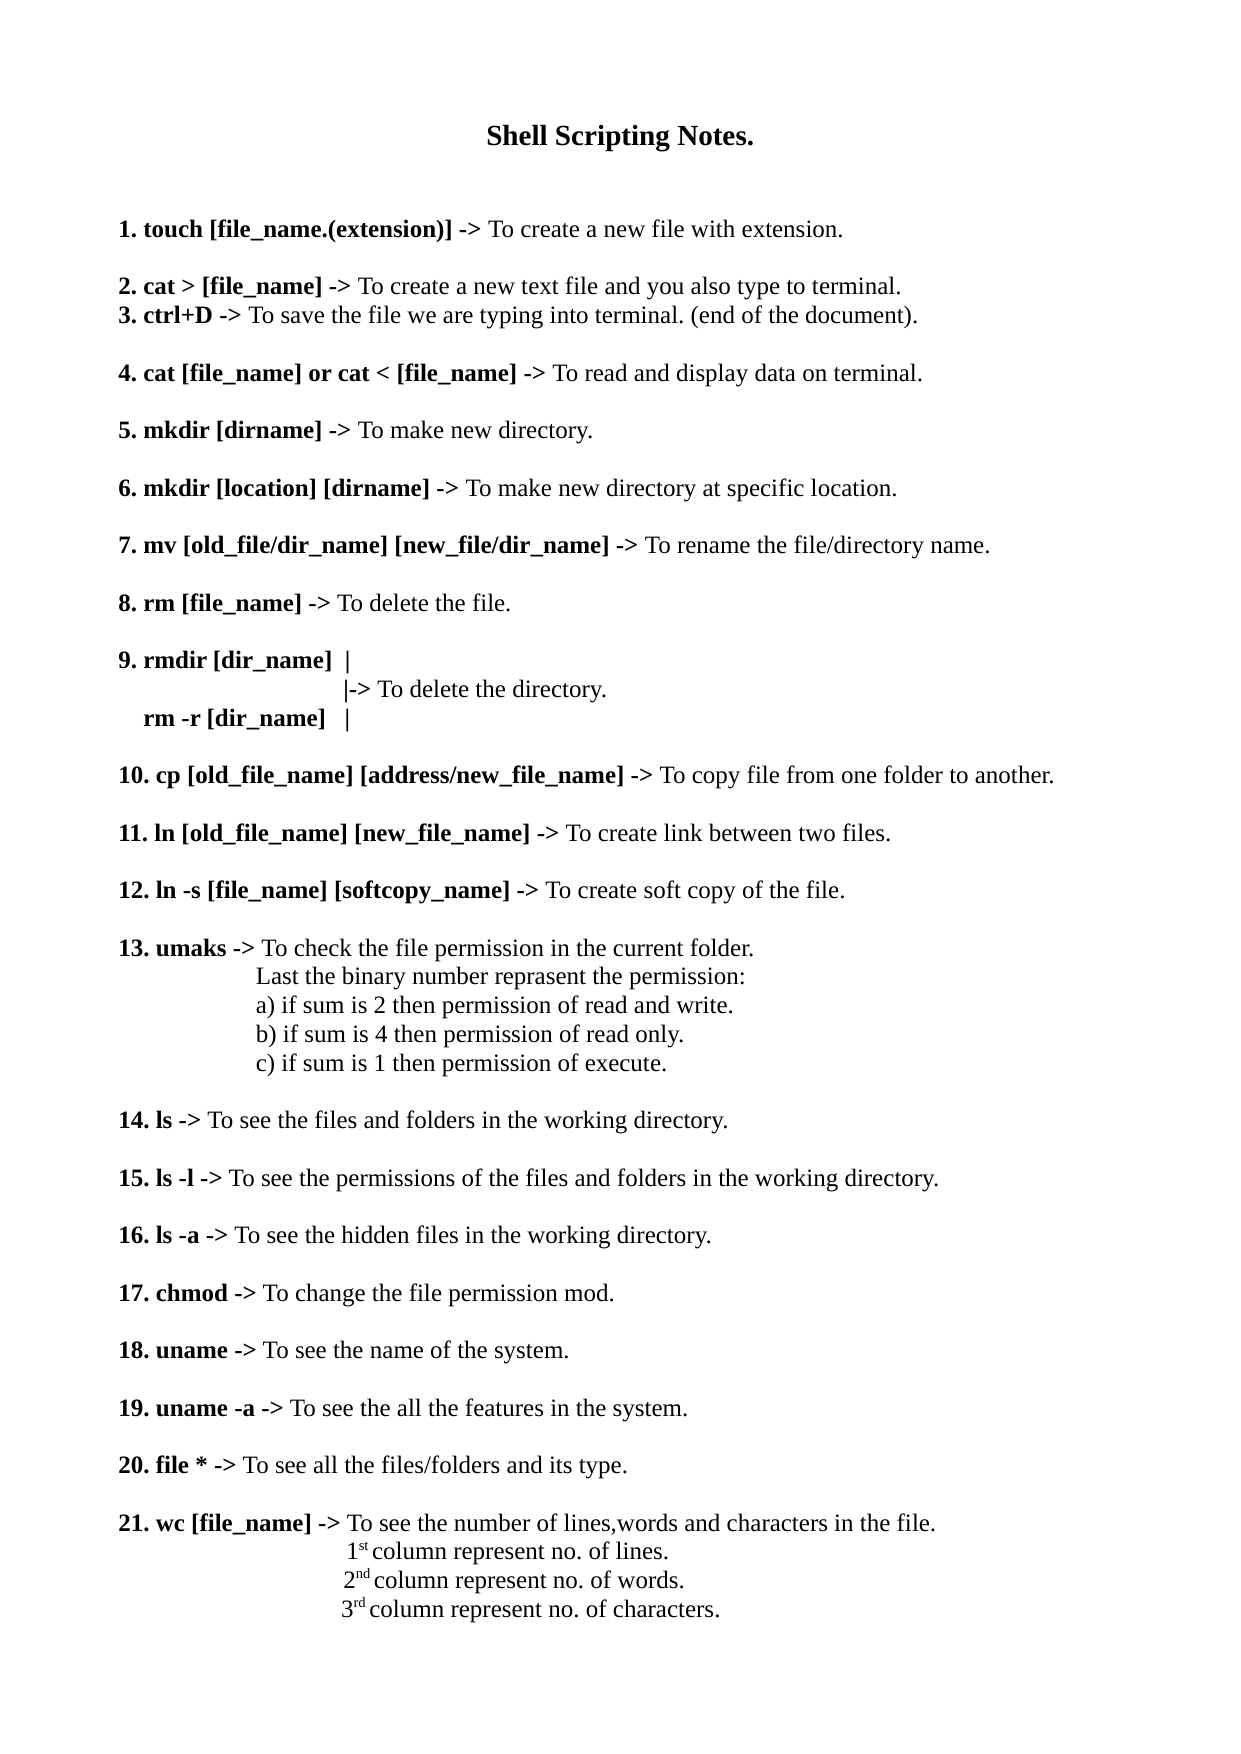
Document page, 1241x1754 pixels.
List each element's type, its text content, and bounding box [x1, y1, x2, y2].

text 2nd column represent no. of words. [118, 1565, 1122, 1594]
text c) if sum is 1 then permission of execute. [118, 1048, 1122, 1076]
text b) if sum is 4 then permission of read only. [118, 1019, 1122, 1048]
text 18. uname -> To see the name of the system. [118, 1335, 1122, 1364]
text |-> To delete the directory. [118, 674, 1122, 703]
text 7. mv [old_file/dir_name] [new_file/dir_name] -> To rename the file/directory name. [118, 530, 1122, 559]
text 9. rmdir [dir_name] | [118, 645, 1122, 674]
text 6. mkdir [location] [dirname] -> To make new directory at specific location. [118, 473, 1122, 501]
text 14. ls -> To see the files and folders in the working directory. [118, 1105, 1122, 1134]
text 8. rm [file_name] -> To delete the file. [118, 588, 1122, 616]
text Shell Scripting Notes. [118, 118, 1122, 152]
text 11. ln [old_file_name] [new_file_name] -> To create link between two files. [118, 818, 1122, 846]
text 16. ls -a -> To see the hidden files in the working directory. [118, 1220, 1122, 1249]
text Last the binary number reprasent the permission: [118, 961, 1122, 990]
text 15. ls -l -> To see the permissions of the files and folders in the working directory. [118, 1163, 1122, 1191]
text rm -r [dir_name] | [118, 703, 1122, 731]
text 3rd column represent no. of characters. [118, 1594, 1122, 1623]
text 20. file * -> To see all the files/folders and its type. [118, 1450, 1122, 1479]
text 19. uname -a -> To see the all the features in the system. [118, 1393, 1122, 1421]
text a) if sum is 2 then permission of read and write. [118, 990, 1122, 1019]
text 17. chmod -> To change the file permission mod. [118, 1278, 1122, 1306]
text 13. umaks -> To check the file permission in the current folder. [118, 933, 1122, 961]
text 21. wc [file_name] -> To see the number of lines,words and characters in the file. [118, 1508, 1122, 1536]
text 12. ln -s [file_name] [softcopy_name] -> To create soft copy of the file. [118, 875, 1122, 904]
text 5. mkdir [dirname] -> To make new directory. [118, 415, 1122, 444]
text 4. cat [file_name] or cat < [file_name] -> To read and display data on terminal. [118, 358, 1122, 386]
text 1st column represent no. of lines. [118, 1536, 1122, 1565]
text 1. touch [file_name.(extension)] -> To create a new file with extension. [118, 214, 1122, 243]
text 10. cp [old_file_name] [address/new_file_name] -> To copy file from one folder to another. [118, 760, 1122, 789]
text 2. cat > [file_name] -> To create a new text file and you also type to terminal. [118, 271, 1122, 300]
text 3. ctrl+D -> To save the file we are typing into terminal. (end of the document). [118, 300, 1122, 329]
